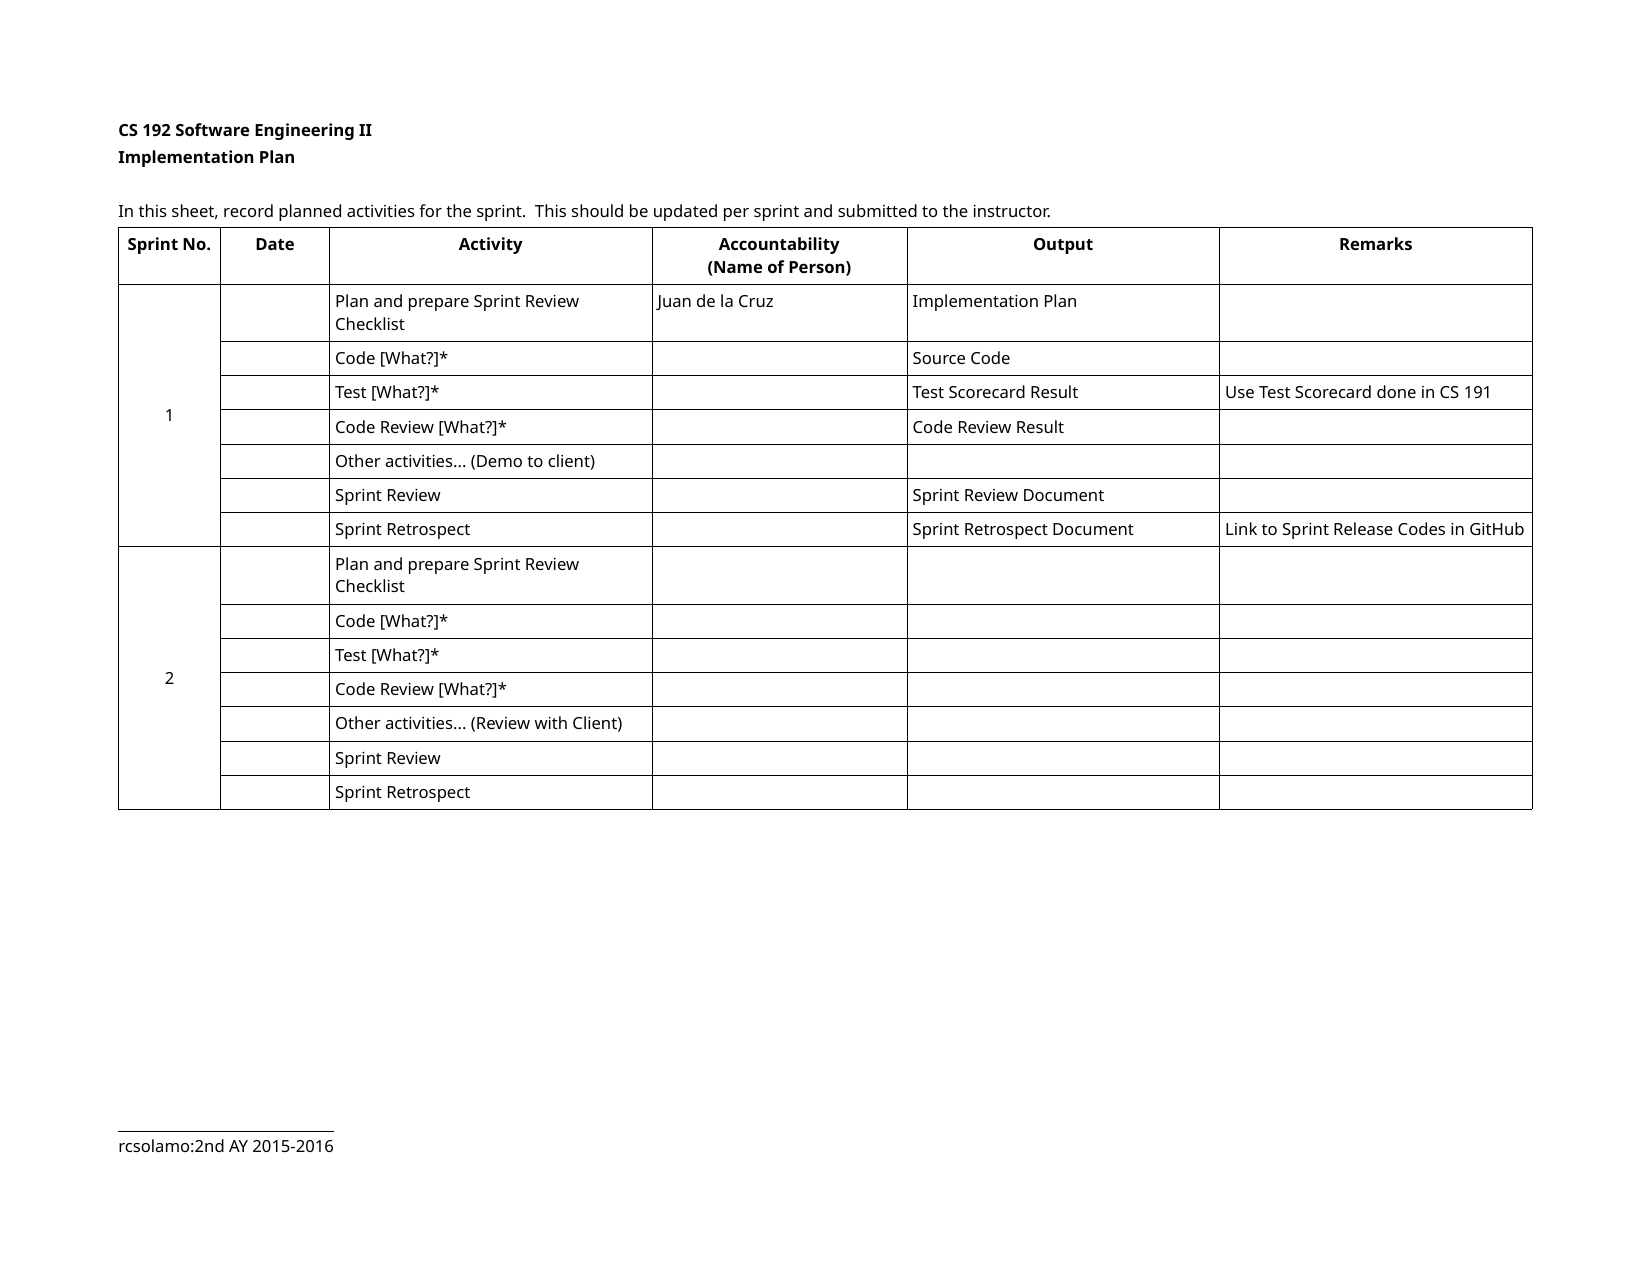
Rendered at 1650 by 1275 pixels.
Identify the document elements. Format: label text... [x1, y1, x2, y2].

table_cell [653, 410, 907, 444]
table_cell Sprint Retrospect [330, 776, 652, 809]
table_cell [1220, 707, 1532, 741]
table_cell [1220, 547, 1532, 603]
table_cell [653, 376, 907, 409]
table_cell Code Review [What?]* [330, 673, 652, 706]
table_cell [653, 605, 907, 638]
table_cell Test [What?]* [330, 639, 652, 672]
table_header Output [908, 228, 1219, 284]
table_cell [1220, 605, 1532, 638]
table_cell [908, 547, 1219, 603]
table_cell [1220, 445, 1532, 478]
table_cell [908, 445, 1219, 478]
table_cell [908, 639, 1219, 672]
table_header Date [221, 228, 329, 284]
table_cell [653, 707, 907, 741]
table_cell Source Code [908, 342, 1219, 375]
table_cell Other activities... (Review with Client) [330, 707, 652, 741]
table_cell Code [What?]* [330, 605, 652, 638]
table_cell Link to Sprint Release Codes in GitHub [1220, 513, 1532, 546]
table_cell [653, 742, 907, 775]
table_cell [1220, 479, 1532, 512]
table_cell [1220, 673, 1532, 706]
table_header Remarks [1220, 228, 1532, 284]
table_cell [653, 639, 907, 672]
table_header Activity [330, 228, 652, 284]
table_cell [653, 342, 907, 375]
table_cell Code [What?]* [330, 342, 652, 375]
table_cell Sprint Retrospect Document [908, 513, 1219, 546]
table_cell Test [What?]* [330, 376, 652, 409]
table_cell [653, 479, 907, 512]
table_cell [653, 776, 907, 809]
text In this sheet, record planned activities for the sprint. This should be updated per sprint and submitted to the instructor. [118, 200, 1532, 222]
table_cell [221, 410, 329, 444]
table_cell Implementation Plan [908, 285, 1219, 341]
table_cell Plan and prepare Sprint Review Checklist [330, 285, 652, 341]
table_cell [1220, 285, 1532, 341]
table_cell Use Test Scorecard done in CS 191 [1220, 376, 1532, 409]
table_cell [221, 639, 329, 672]
table_cell Code Review Result [908, 410, 1219, 444]
table_cell [908, 776, 1219, 809]
table_cell [221, 445, 329, 478]
table_cell [1220, 410, 1532, 444]
table_cell [1220, 342, 1532, 375]
table_cell Sprint Review [330, 479, 652, 512]
table_cell [221, 673, 329, 706]
table_cell 1 [119, 285, 220, 546]
table_cell [1220, 742, 1532, 775]
table_header Accountability (Name of Person) [653, 228, 907, 284]
table_cell [908, 707, 1219, 741]
table_cell Other activities... (Demo to client) [330, 445, 652, 478]
table_cell [653, 513, 907, 546]
table_header Sprint No. [119, 228, 220, 284]
table_cell 2 [119, 547, 220, 809]
table_cell [221, 605, 329, 638]
table_cell Sprint Review Document [908, 479, 1219, 512]
table_cell [908, 742, 1219, 775]
table_cell [221, 342, 329, 375]
table_cell [221, 547, 329, 603]
table_cell [653, 445, 907, 478]
table_cell Plan and prepare Sprint Review Checklist [330, 547, 652, 603]
text Implementation Plan [118, 145, 1532, 168]
table_cell [221, 479, 329, 512]
table_cell [1220, 776, 1532, 809]
text CS 192 Software Engineering II [118, 118, 1532, 141]
table_cell Sprint Retrospect [330, 513, 652, 546]
table_cell [221, 513, 329, 546]
table_cell [653, 547, 907, 603]
table_cell Code Review [What?]* [330, 410, 652, 444]
table_cell [221, 707, 329, 741]
table_cell [908, 605, 1219, 638]
table_cell [221, 285, 329, 341]
table_cell [653, 673, 907, 706]
table_cell Sprint Review [330, 742, 652, 775]
table_cell [1220, 639, 1532, 672]
table_cell [908, 673, 1219, 706]
table_cell [221, 742, 329, 775]
table_cell Juan de la Cruz [653, 285, 907, 341]
table_cell [221, 776, 329, 809]
table_cell Test Scorecard Result [908, 376, 1219, 409]
table_cell [221, 376, 329, 409]
